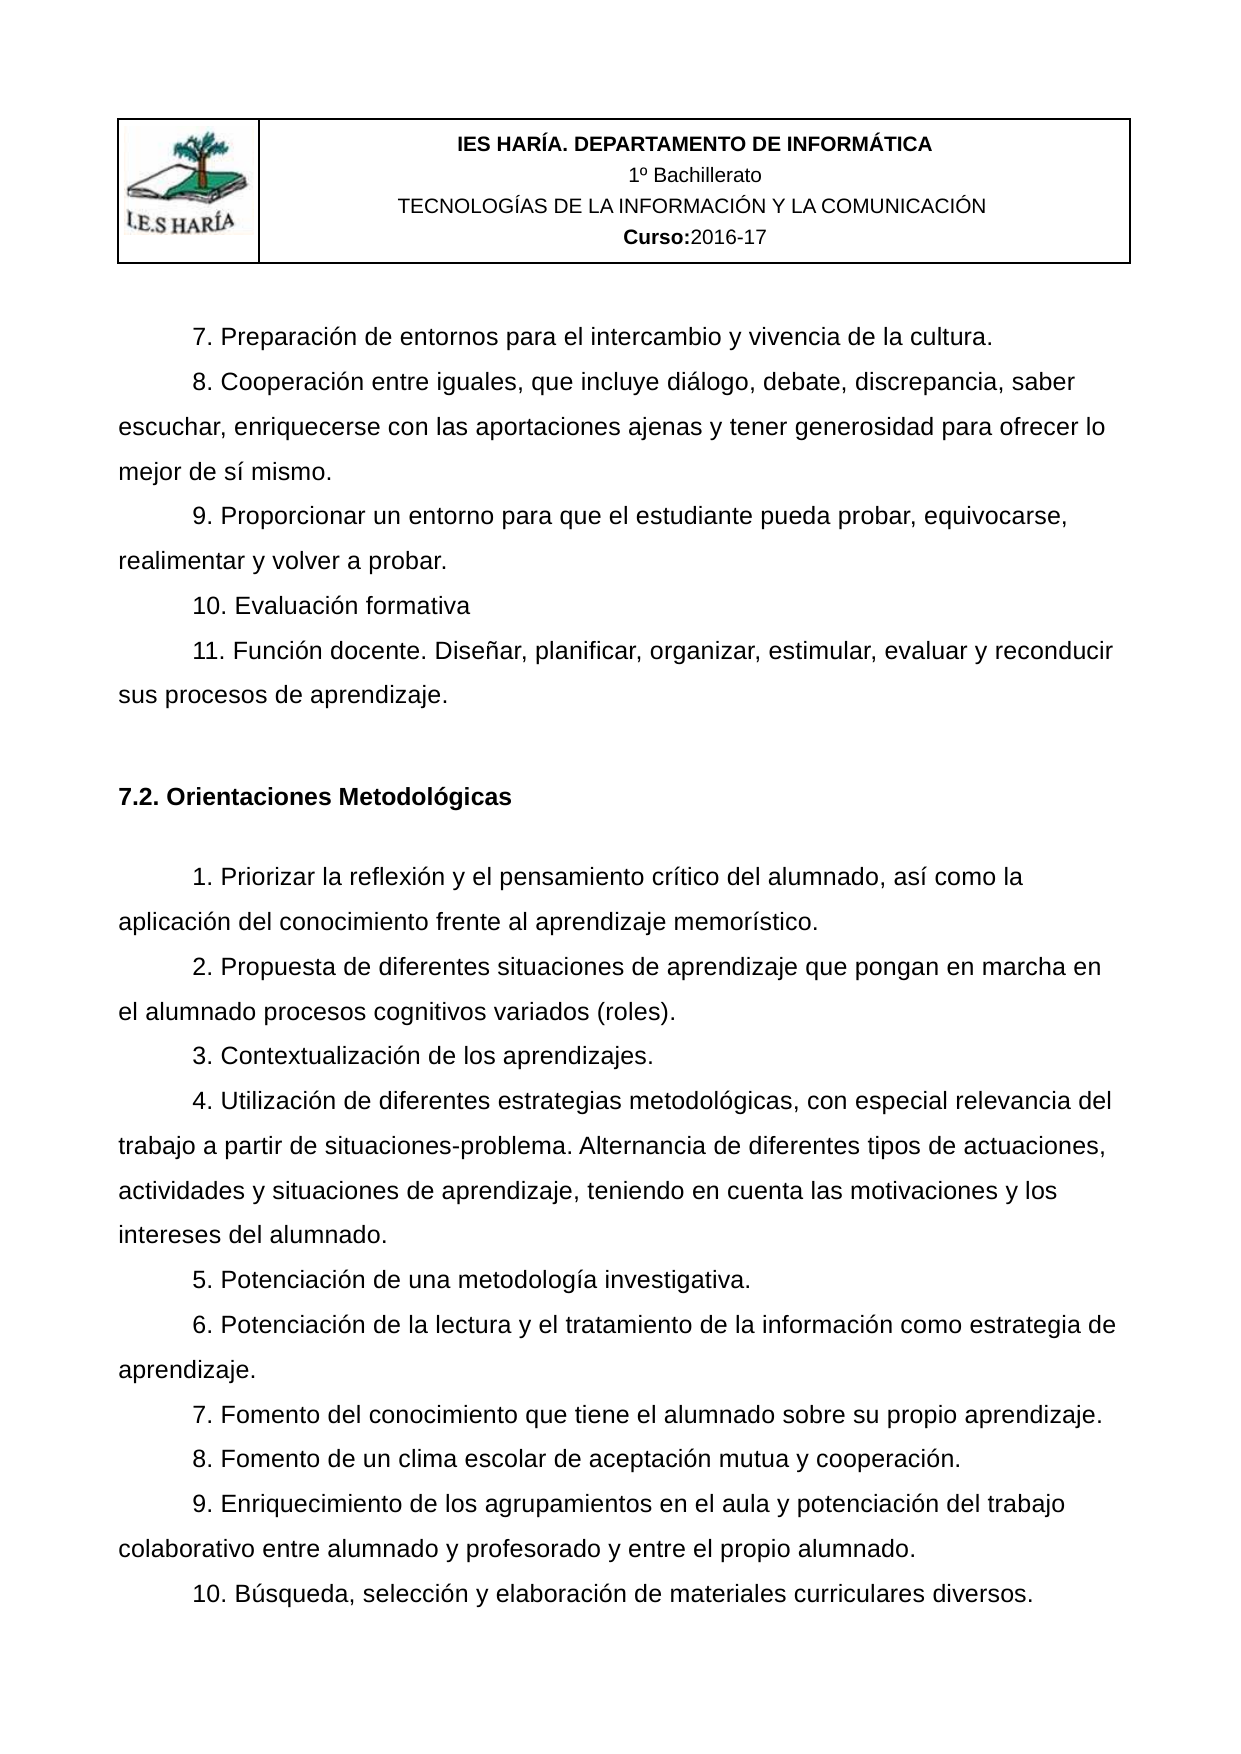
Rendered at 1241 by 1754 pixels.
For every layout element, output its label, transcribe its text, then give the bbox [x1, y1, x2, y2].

text 4. Utilización de diferentes estrategias metodológicas, con especial relevancia del trabajo a partir de situaciones-problema. Alternancia de diferentes tipos de actuaciones, actividades y situaciones de aprendizaje, teniendo en cuenta las motivaciones y los intereses del alumnado. [118, 1086, 1122, 1250]
text 1. Priorizar la reflexión y el pensamiento crítico del alumnado, así como la aplicación del conocimiento frente al aprendizaje memorístico. [118, 862, 1122, 937]
text 7. Fomento del conocimiento que tiene el alumnado sobre su propio aprendizaje. 8. Fomento de un clima escolar de aceptación mutua y cooperación. [118, 1399, 1122, 1474]
text 3. Contextualización de los aprendizajes. [118, 1041, 1122, 1071]
text 2. Propuesta de diferentes situaciones de aprendizaje que pongan en marcha en el alumnado procesos cognitivos variados (roles). [118, 952, 1122, 1026]
subtitle 7.2. Orientaciones Metodológicas [118, 782, 1122, 811]
text 10. Búsqueda, selección y elaboración de materiales curriculares diversos. [118, 1579, 1122, 1609]
text 6. Potenciación de la lectura y el tratamiento de la información como estrategia de aprendizaje. [118, 1310, 1122, 1385]
picture [123, 126, 254, 235]
text 8. Cooperación entre iguales, que incluye diálogo, debate, discrepancia, saber escuchar, enriquecerse con las aportaciones ajenas y tener generosidad para ofrecer lo mejor de sí mismo. [118, 367, 1122, 486]
text 11. Función docente. Diseñar, planificar, organizar, estimular, evaluar y reconducir sus procesos de aprendizaje. [118, 636, 1122, 710]
text 7. Preparación de entornos para el intercambio y vivencia de la cultura. [118, 322, 1122, 352]
text 5. Potenciación de una metodología investigativa. [118, 1265, 1122, 1295]
text 9. Proporcionar un entorno para que el estudiante pueda probar, equivocarse, realimentar y volver a probar. [118, 501, 1122, 576]
text 9. Enriquecimiento de los agrupamientos en el aula y potenciación del trabajo colaborativo entre alumnado y profesorado y entre el propio alumnado. [118, 1489, 1122, 1564]
text 10. Evaluación formativa [118, 591, 1122, 621]
